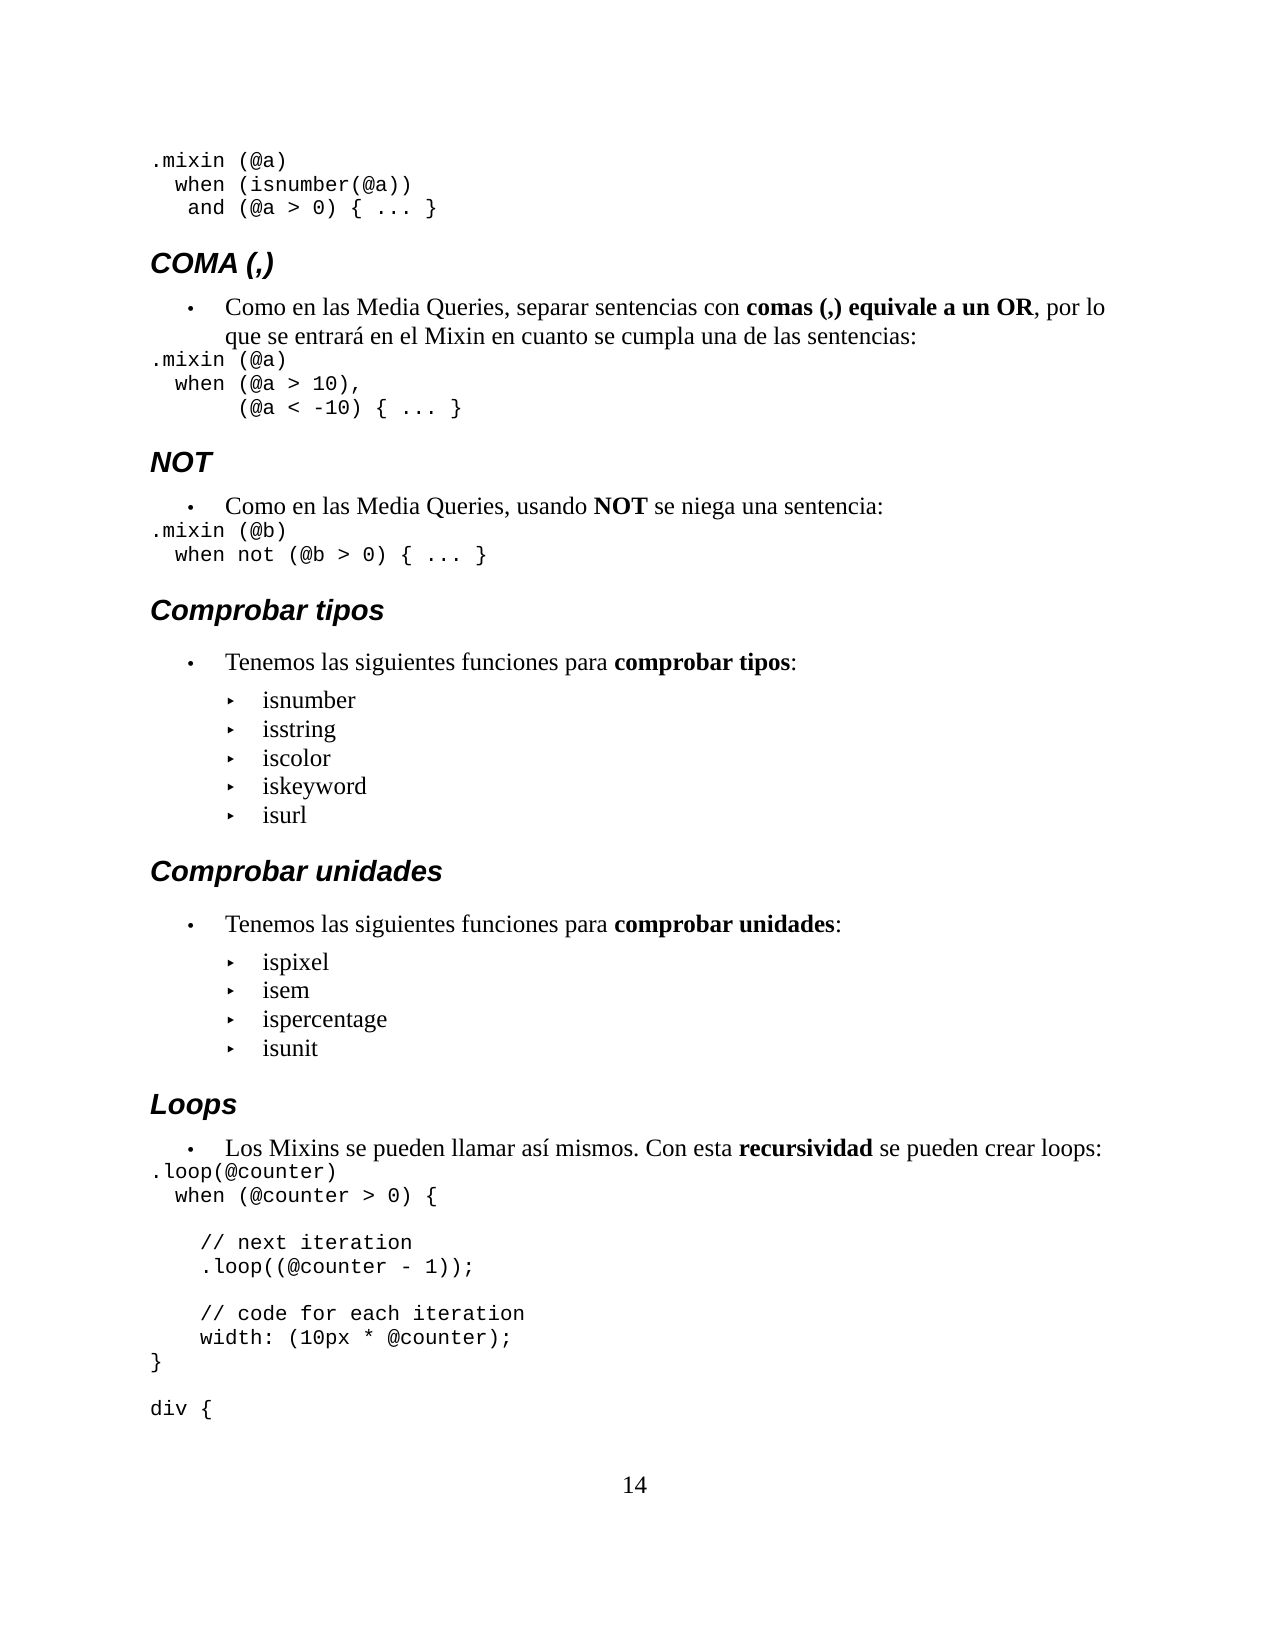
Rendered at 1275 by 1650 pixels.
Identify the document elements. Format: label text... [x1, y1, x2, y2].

text // code for each iteration [150, 1303, 1125, 1327]
text .loop((@counter - 1)); [150, 1256, 1125, 1280]
list iscolor [225, 743, 1125, 771]
list iskeyword [225, 771, 1125, 800]
text when (@a > 10), [150, 373, 1125, 397]
text when (@counter > 0) { [150, 1185, 1125, 1209]
text .mixin (@b) [150, 520, 1125, 544]
text width: (10px * @counter); [150, 1327, 1125, 1351]
text (@a < -10) { ... } [150, 397, 1125, 420]
subtitle COMA (,) [150, 246, 1125, 279]
subtitle Comprobar tipos [150, 592, 1125, 626]
list isstring [225, 714, 1125, 743]
list Como en las Media Queries, usando NOT se niega una sentencia: [187, 491, 1125, 520]
text div { [150, 1398, 1125, 1422]
list Tenemos las siguientes funciones para comprobar tipos: [187, 647, 1125, 676]
list Como en las Media Queries, separar sentencias con comas (,) equivale a un OR, por lo que se entrará en el Mixin en cuanto se cumpla una de las sentencias: [187, 292, 1125, 349]
subtitle Loops [150, 1087, 1125, 1120]
list isem [225, 975, 1125, 1004]
text // next iteration [150, 1232, 1125, 1256]
list isunit [225, 1033, 1125, 1062]
list isurl [225, 800, 1125, 829]
list ispixel [225, 947, 1125, 975]
text and (@a > 0) { ... } [150, 197, 1125, 221]
text .loop(@counter) [150, 1161, 1125, 1185]
subtitle Comprobar unidades [150, 854, 1125, 887]
list Tenemos las siguientes funciones para comprobar unidades: [187, 909, 1125, 938]
subtitle NOT [150, 445, 1125, 479]
text .mixin (@a) [150, 150, 1125, 174]
text } [150, 1351, 1125, 1374]
list Los Mixins se pueden llamar así mismos. Con esta recursividad se pueden crear loops: [187, 1133, 1125, 1161]
list ispercentage [225, 1004, 1125, 1033]
text .mixin (@a) [150, 349, 1125, 373]
text when not (@b > 0) { ... } [150, 544, 1125, 567]
list isnumber [225, 685, 1125, 714]
text when (isnumber(@a)) [150, 174, 1125, 197]
